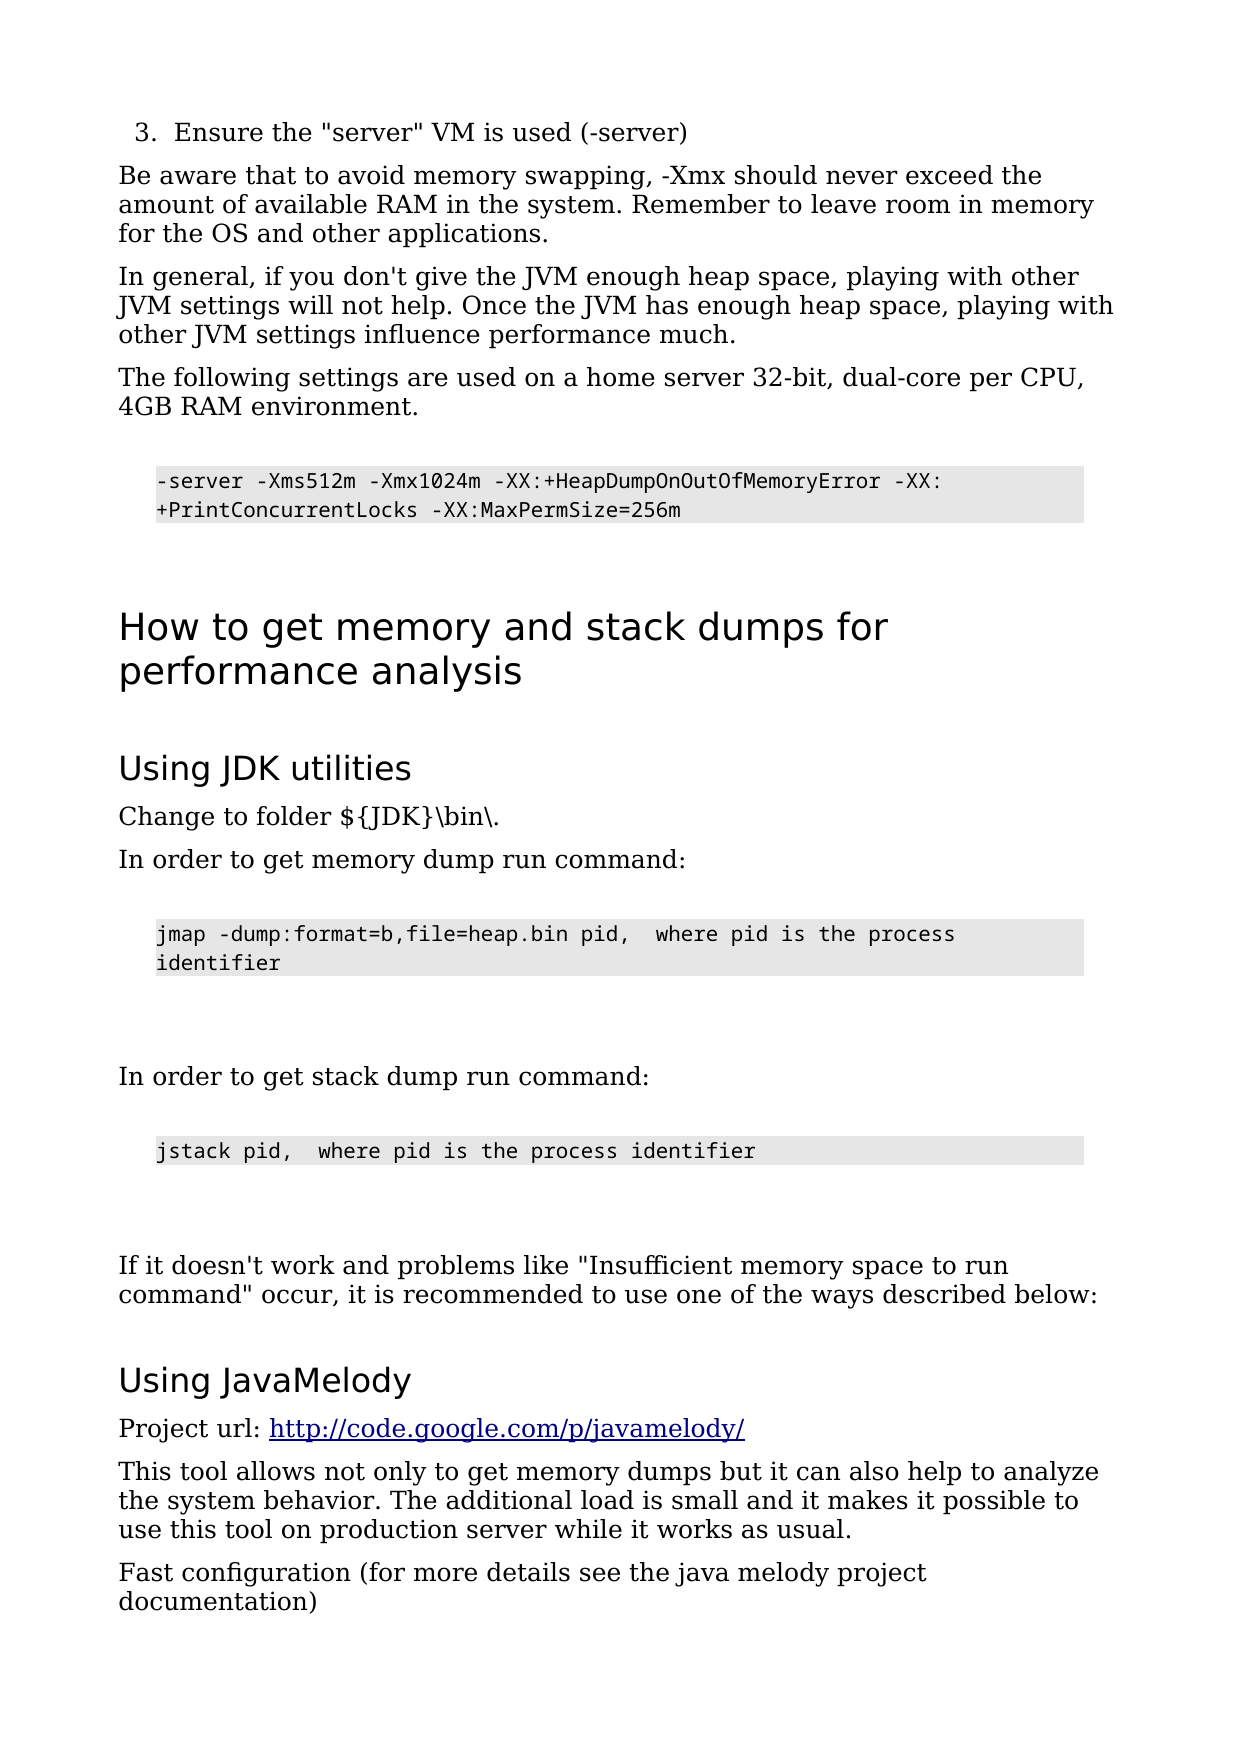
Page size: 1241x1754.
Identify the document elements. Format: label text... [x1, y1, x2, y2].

subtitle Using JDK utilities [118, 750, 1122, 789]
text In general, if you don't give the JVM enough heap space, playing with other JVM settings will not help. Once the JVM has enough heap space, playing with other JVM settings influence performance much. [118, 262, 1122, 349]
subtitle Using JavaMelody [118, 1362, 1122, 1401]
text In order to get memory dump run command: [118, 845, 1122, 874]
text Be aware that to avoid memory swapping, -Xmx should never exceed the amount of available RAM in the system. Remember to leave room in memory for the OS and other applications. [118, 161, 1122, 248]
text This tool allows not only to get memory dumps but it can also help to analyze the system behavior. The additional load is small and it makes it possible to use this tool on production server while it works as usual. [118, 1457, 1122, 1544]
text -server -Xms512m -Xmx1024m -XX:+HeapDumpOnOutOfMemoryError -XX:+PrintConcurrentLocks -XX:MaxPermSize=256m [156, 466, 1084, 523]
text jmap -dump:format=b,file=heap.bin pid, where pid is the process identifier [156, 919, 1084, 976]
text Change to folder ${JDK}\bin\. [118, 802, 1122, 831]
list Ensure the "server" VM is used (-server) [118, 118, 1122, 147]
text Fast configuration (for more details see the java melody project documentation) [118, 1558, 1122, 1616]
text Project url: http://code.google.com/p/javamelody/ [118, 1414, 1122, 1443]
text If it doesn't work and problems like "Insufficient memory space to run command" occur, it is recommended to use one of the ways described below: [118, 1251, 1122, 1309]
subtitle How to get memory and stack dumps for performance analysis [118, 606, 1122, 693]
text In order to get stack dump run command: [118, 1062, 1122, 1091]
text The following settings are used on a home server 32-bit, dual-core per CPU, 4GB RAM environment. [118, 363, 1122, 421]
text jstack pid, where pid is the process identifier [156, 1136, 1084, 1165]
